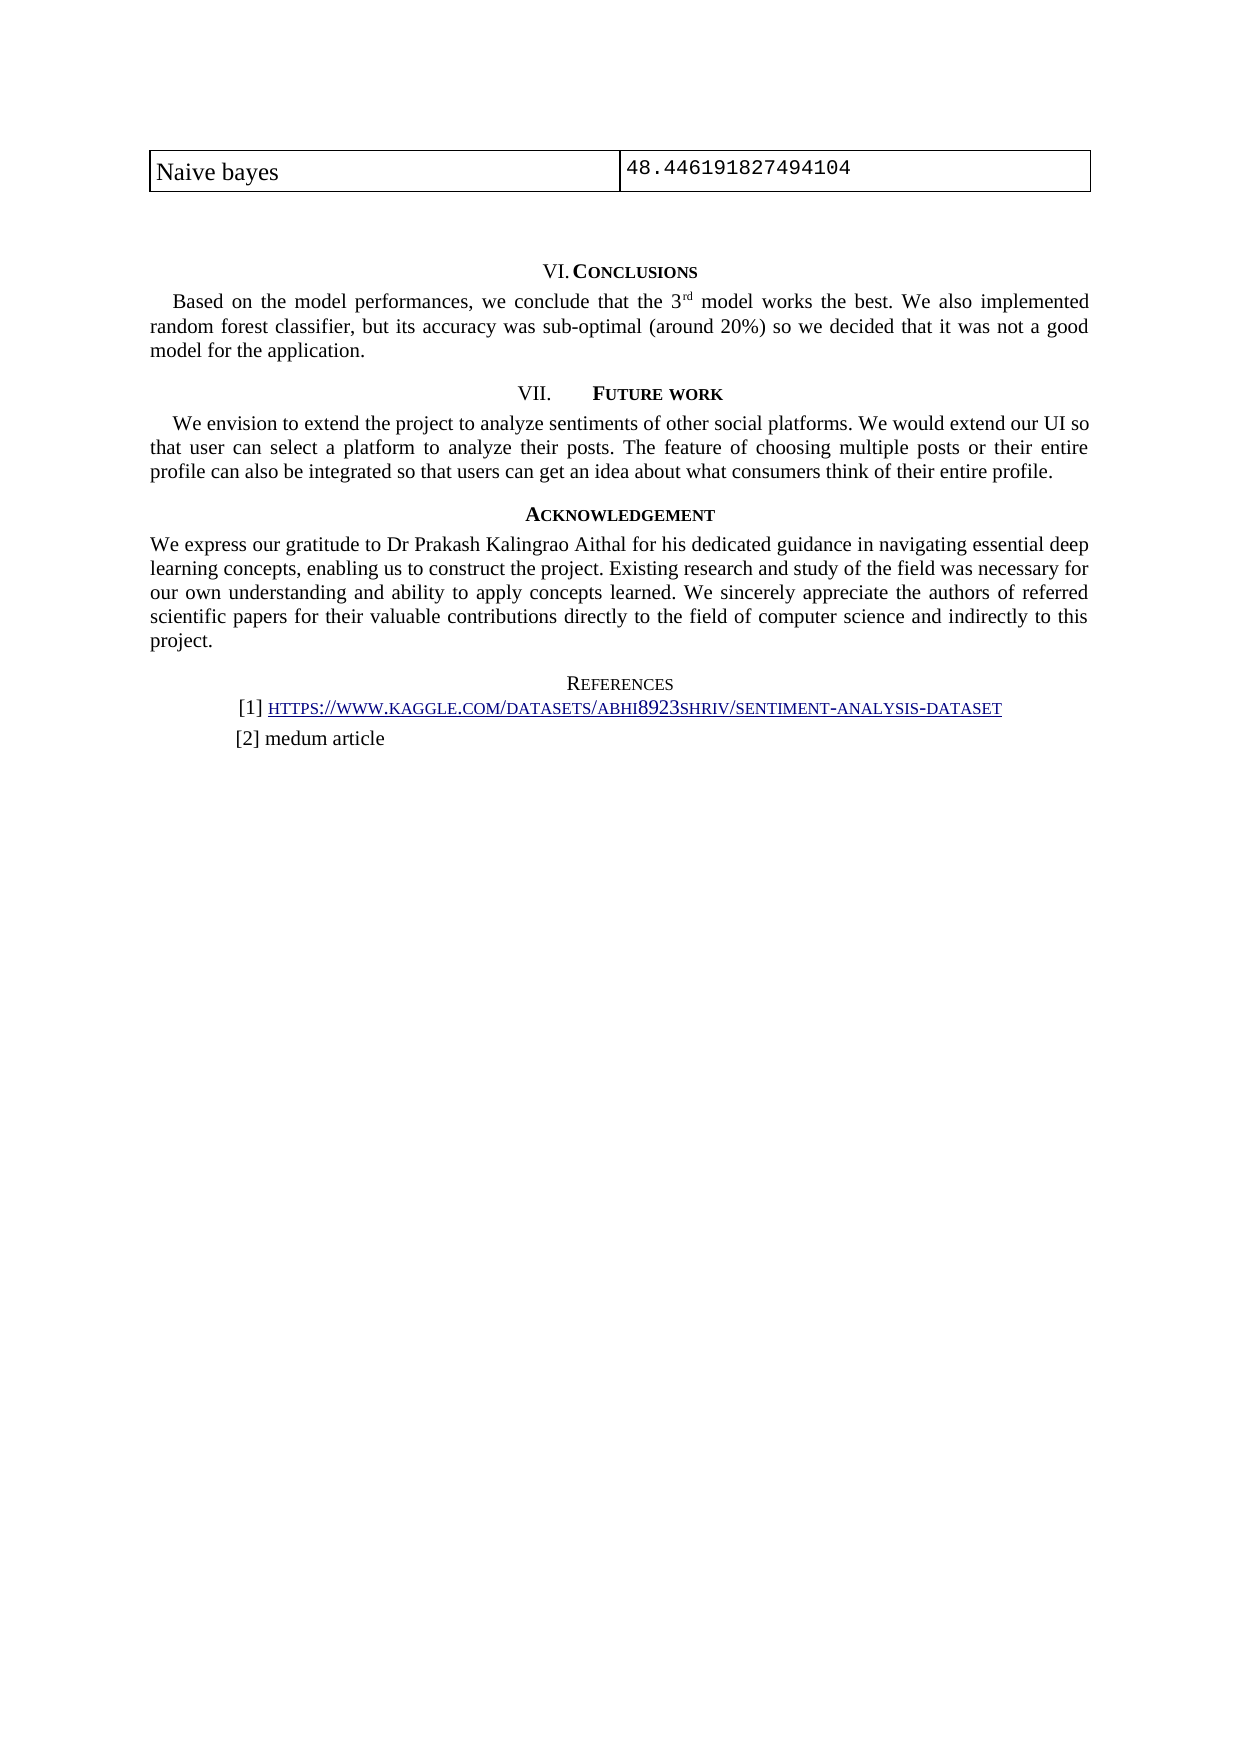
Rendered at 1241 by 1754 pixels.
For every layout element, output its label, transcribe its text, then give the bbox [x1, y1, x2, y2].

table_cell Naive bayes [151, 151, 619, 191]
text [2] medum article [150, 725, 1090, 749]
table_cell 48.446191827494104 [621, 151, 1090, 191]
subtitle Future work [150, 380, 1090, 404]
text We envision to extend the project to analyze sentiments of other social platforms. We would extend our UI so that user can select a platform to analyze their posts. The feature of choosing multiple posts or their entire profile can also be integrated so that users can get an idea about what consumers think of their entire profile. [150, 411, 1090, 483]
text We express our gratitude to Dr Prakash Kalingrao Aithal for his dedicated guidance in navigating essential deep learning concepts, enabling us to construct the project. Existing research and study of the field was necessary for our own understanding and ability to apply concepts learned. We sincerely appreciate the authors of referred scientific papers for their valuable contributions directly to the field of computer science and indirectly to this project. [150, 532, 1090, 652]
subtitle References [1] https://www.kaggle.com/datasets/abhi8923shriv/sentiment-analysis-dataset [150, 671, 1090, 719]
text Based on the model performances, we conclude that the 3rd model works the best. We also implemented random forest classifier, but its accuracy was sub-optimal (around 20%) so we decided that it was not a good model for the application. [150, 289, 1090, 362]
subtitle Acknowledgement [150, 502, 1090, 526]
subtitle Conclusions [150, 259, 1090, 283]
